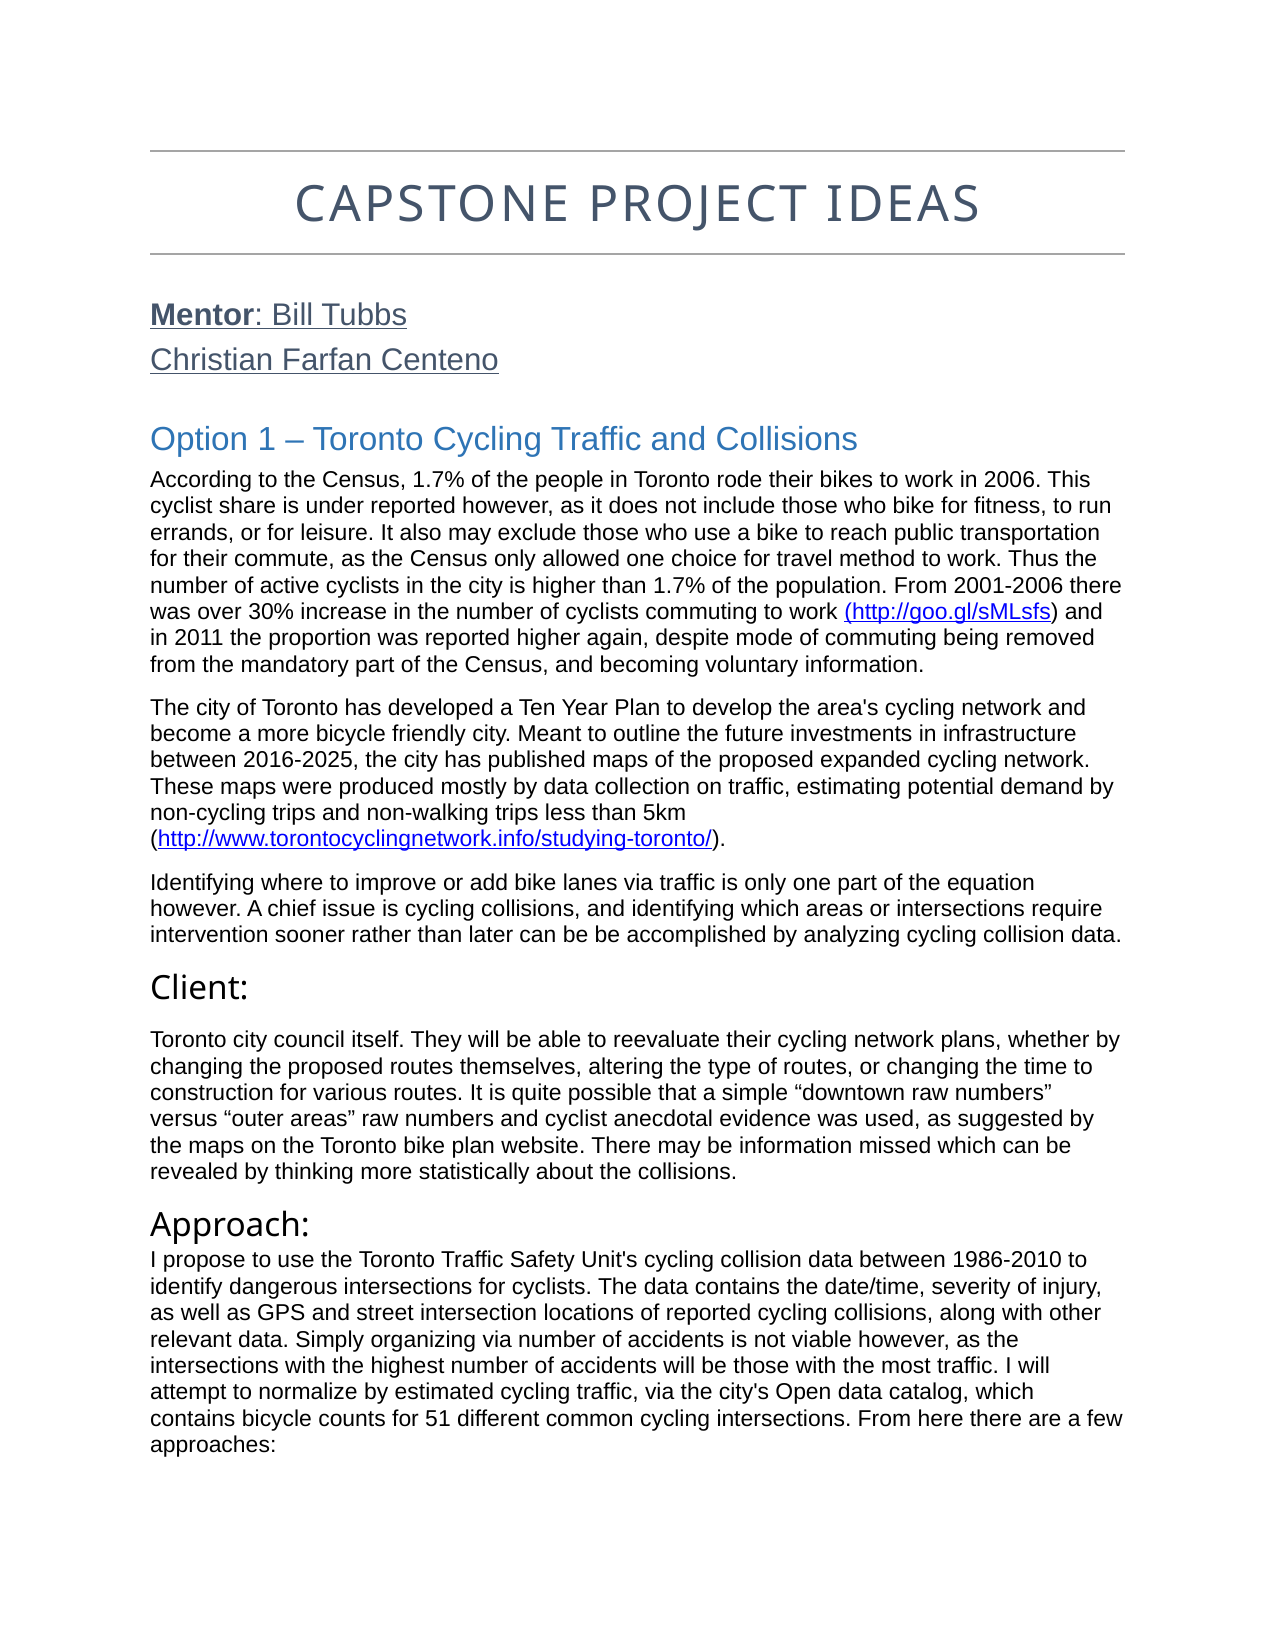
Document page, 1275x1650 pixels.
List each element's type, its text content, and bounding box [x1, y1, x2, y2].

subtitle Client: [150, 964, 1125, 1009]
subtitle Toronto city council itself. They will be able to reevaluate their cycling network plans, whether by changing the proposed routes themselves, altering the type of routes, or changing the time to construction for various routes. It is quite possible that a simple “downtown raw numbers” versus “outer areas” raw numbers and cyclist anecdotal evidence was used, as suggested by the maps on the Toronto bike plan website. There may be information missed which can be revealed by thinking more statistically about the collisions. [150, 1026, 1125, 1184]
subtitle Approach: [150, 1201, 1125, 1246]
title Capstone Project IDEAS [150, 152, 1125, 253]
subtitle Mentor: Bill Tubbs [150, 296, 1125, 332]
text Identifying where to improve or add bike lanes via traffic is only one part of the equation however. A chief issue is cycling collisions, and identifying which areas or intersections require intervention sooner rather than later can be be accomplished by analyzing cycling collision data. [150, 868, 1125, 947]
subtitle Option 1 – Toronto Cycling Traffic and Collisions [150, 419, 1125, 458]
subtitle Christian Farfan Centeno [150, 341, 1125, 377]
text According to the Census, 1.7% of the people in Toronto rode their bikes to work in 2006. This cyclist share is under reported however, as it does not include those who bike for fitness, to run errands, or for leisure. It also may exclude those who use a bike to reach public transportation for their commute, as the Census only allowed one choice for travel method to work. Thus the number of active cyclists in the city is higher than 1.7% of the population. From 2001-2006 there was over 30% increase in the number of cyclists commuting to work (http://goo.gl/sMLsfs) and in 2011 the proportion was reported higher again, despite mode of commuting being removed from the mandatory part of the Census, and becoming voluntary information. [150, 466, 1125, 677]
text I propose to use the Toronto Traffic Safety Unit's cycling collision data between 1986-2010 to identify dangerous intersections for cyclists. The data contains the date/time, severity of injury, as well as GPS and street intersection locations of reported cycling collisions, along with other relevant data. Simply organizing via number of accidents is not viable however, as the intersections with the highest number of accidents will be those with the most traffic. I will attempt to normalize by estimated cycling traffic, via the city's Open data catalog, which contains bicycle counts for 51 different common cycling intersections. From here there are a few approaches: [150, 1246, 1125, 1457]
text The city of Toronto has developed a Ten Year Plan to develop the area's cycling network and become a more bicycle friendly city. Meant to outline the future investments in infrastructure between 2016-2025, the city has published maps of the proposed expanded cycling network. These maps were produced mostly by data collection on traffic, estimating potential demand by non-cycling trips and non-walking trips less than 5km (http://www.torontocyclingnetwork.info/studying-toronto/). [150, 694, 1125, 852]
